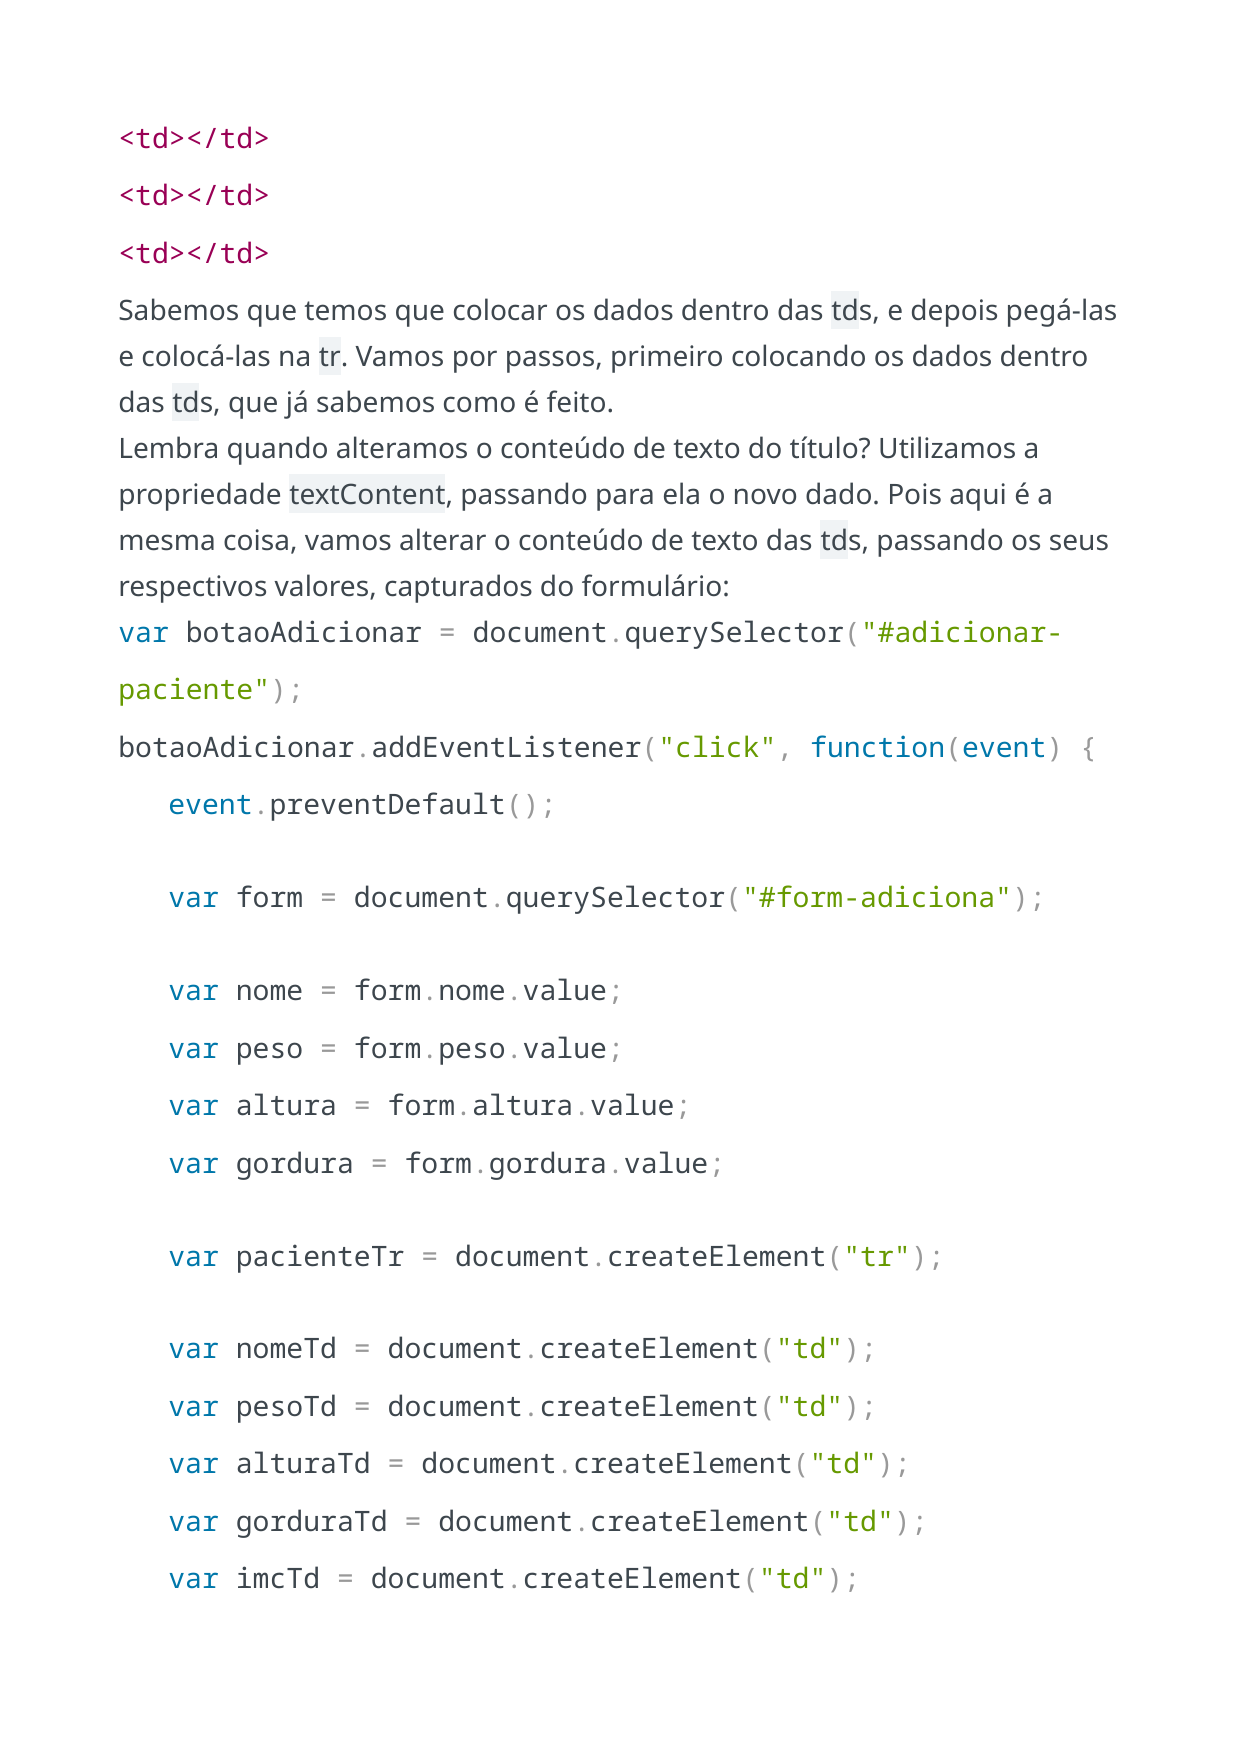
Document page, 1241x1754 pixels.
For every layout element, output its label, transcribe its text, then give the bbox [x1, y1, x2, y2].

text event.preventDefault(); [118, 785, 1122, 823]
text var peso = form.peso.value; [118, 1028, 1122, 1066]
text var pacienteTr = document.createElement("tr"); [118, 1236, 1122, 1274]
text var gordura = form.gordura.value; [118, 1143, 1122, 1181]
text var alturaTd = document.createElement("td"); [118, 1444, 1122, 1482]
text Sabemos que temos que colocar os dados dentro das tds, e depois pegá-las e colocá-las na tr. Vamos por passos, primeiro colocando os dados dentro das tds, que já sabemos como é feito. [118, 291, 1122, 421]
text var nomeTd = document.createElement("td"); [118, 1329, 1122, 1367]
text botaoAdicionar.addEventListener("click", function(event) { [118, 727, 1122, 766]
text Lembra quando alteramos o conteúdo de texto do título? Utilizamos a propriedade textContent, passando para ela o novo dado. Pois aqui é a mesma coisa, vamos alterar o conteúdo de texto das tds, passando os seus respectivos valores, capturados do formulário: [118, 428, 1122, 604]
text var form = document.querySelector("#form-adiciona"); [118, 878, 1122, 916]
text var botaoAdicionar = document.querySelector("#adicionar-paciente"); [118, 612, 1122, 708]
text <td></td> [118, 118, 1122, 156]
text var nome = form.nome.value; [118, 971, 1122, 1009]
text <td></td> [118, 176, 1122, 214]
text var altura = form.altura.value; [118, 1086, 1122, 1124]
text var gorduraTd = document.createElement("td"); [118, 1501, 1122, 1540]
text var imcTd = document.createElement("td"); [118, 1559, 1122, 1597]
text <td></td> [118, 233, 1122, 271]
text var pesoTd = document.createElement("td"); [118, 1386, 1122, 1425]
